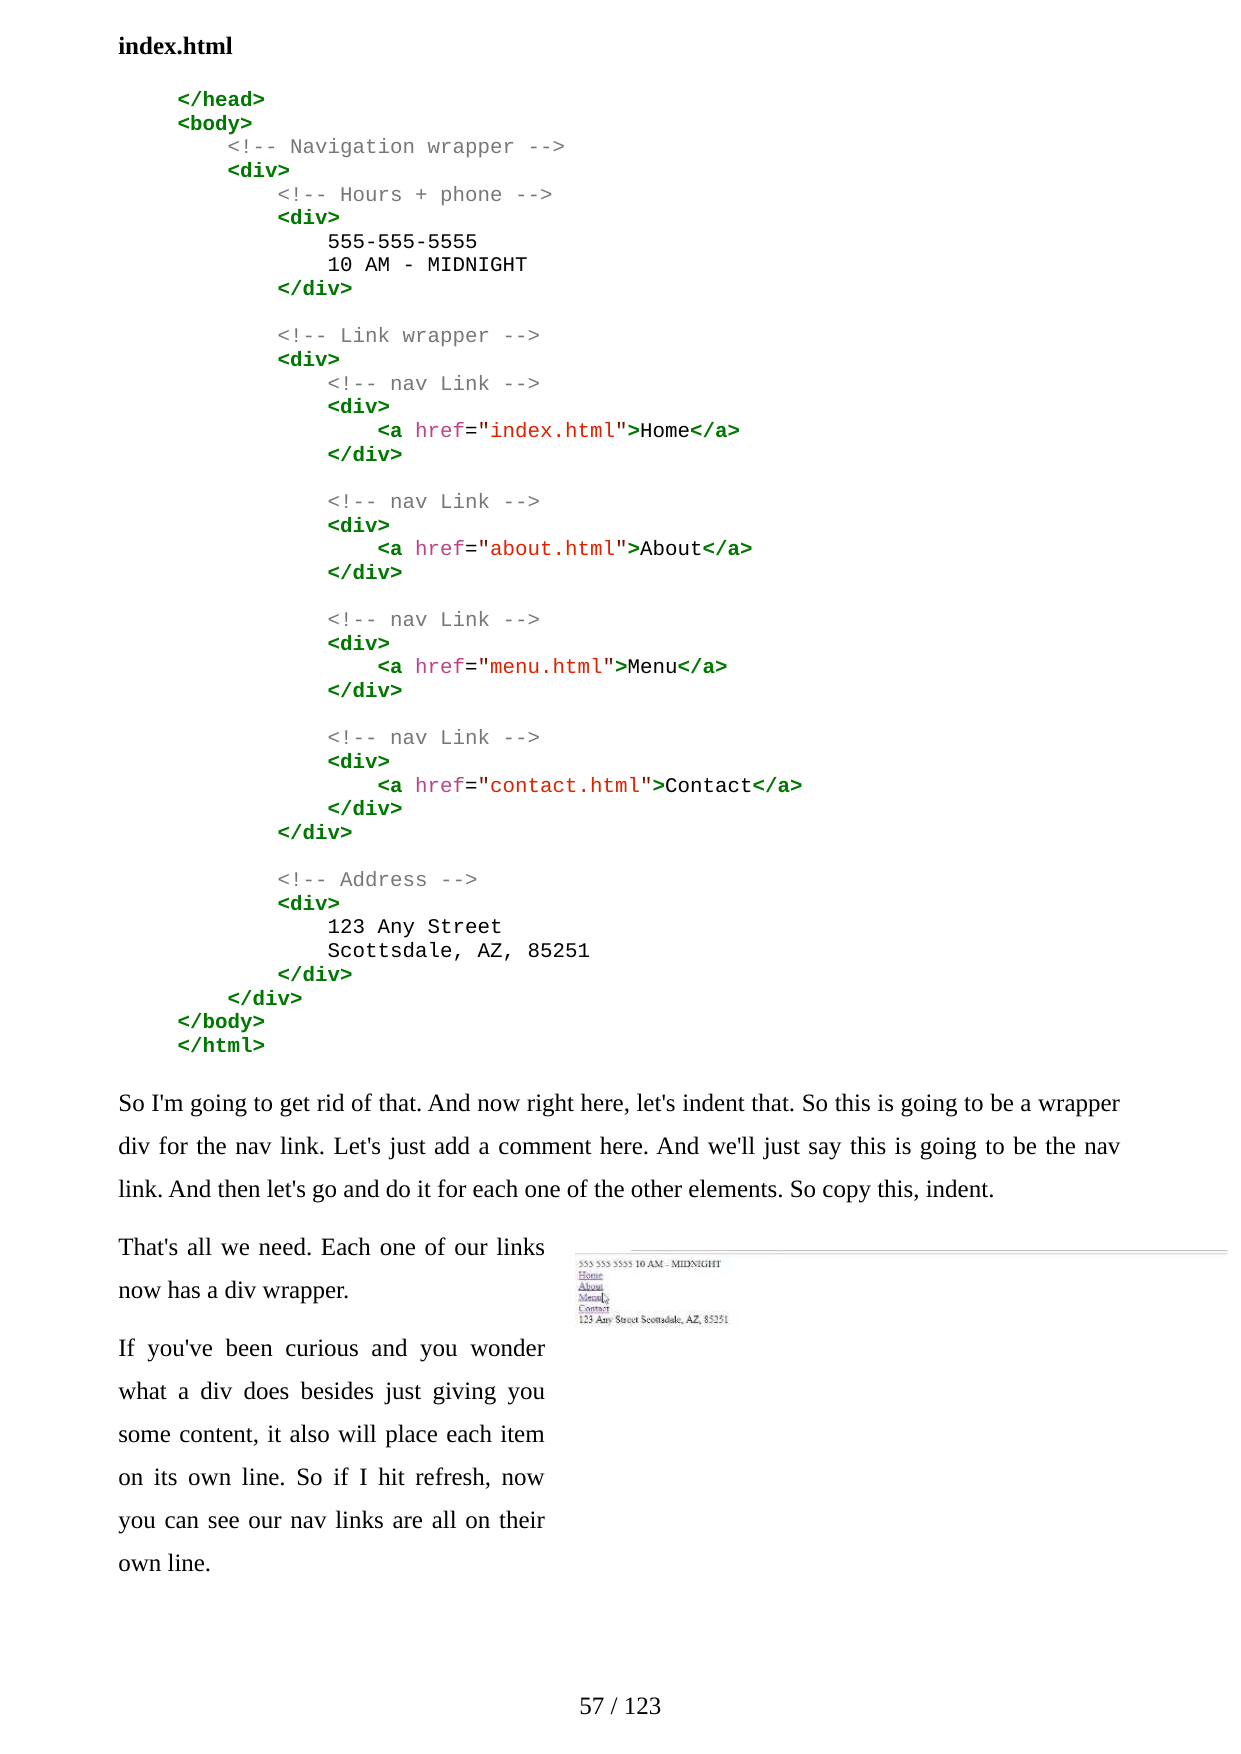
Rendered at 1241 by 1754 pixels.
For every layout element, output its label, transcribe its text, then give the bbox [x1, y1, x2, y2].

text <!-- nav Link --> [177, 491, 1122, 514]
text <div> [177, 893, 1122, 917]
text 555-555-5555 [177, 231, 1122, 254]
text <body> [177, 113, 1122, 136]
text <div> [177, 349, 1122, 373]
text <!-- Link wrapper --> [177, 325, 1122, 349]
text Scottsdale, AZ, 85251 [177, 940, 1122, 964]
text </div> [177, 964, 1122, 987]
picture [575, 1250, 1228, 1521]
text <div> [177, 396, 1122, 420]
text </div> [177, 822, 1122, 846]
text That's all we need. Each one of our links now has a div wrapper. [118, 1232, 1122, 1304]
text <!-- nav Link --> [177, 727, 1122, 751]
text 10 AM - MIDNIGHT [177, 254, 1122, 278]
text </div> [177, 987, 1122, 1011]
text <a href="menu.html">Menu</a> [177, 656, 1122, 680]
text <!-- nav Link --> [177, 373, 1122, 396]
text <!-- nav Link --> [177, 609, 1122, 633]
text <!-- Address --> [177, 869, 1122, 893]
text <div> [177, 160, 1122, 183]
text If you've been curious and you wonder what a div does besides just giving you some content, it also will place each item on its own line. So if I hit refresh, now you can see our nav links are all on their own line. [118, 1333, 1122, 1577]
text So I'm going to get rid of that. And now right here, let's indent that. So this is going to be a wrapper div for the nav link. Let's just add a comment here. And we'll just say this is going to be the nav link. And then let's go and do it for each one of the other elements. So copy this, indent. [118, 1088, 1122, 1203]
text <!-- Hours + phone --> [177, 183, 1122, 207]
text <div> [177, 633, 1122, 656]
text <div> [177, 514, 1122, 538]
text </div> [177, 562, 1122, 586]
text </body> [177, 1011, 1122, 1035]
text <div> [177, 207, 1122, 231]
text index.html [118, 31, 1122, 60]
text <!-- Navigation wrapper --> [177, 136, 1122, 160]
text </div> [177, 278, 1122, 302]
text 123 Any Street [177, 917, 1122, 940]
text <a href="about.html">About</a> [177, 538, 1122, 562]
text </div> [177, 798, 1122, 822]
text <div> [177, 751, 1122, 775]
text <a href="index.html">Home</a> [177, 420, 1122, 444]
text </div> [177, 444, 1122, 467]
text </div> [177, 680, 1122, 704]
text </html> [177, 1035, 1122, 1058]
text </head> [177, 89, 1122, 113]
text <a href="contact.html">Contact</a> [177, 775, 1122, 798]
